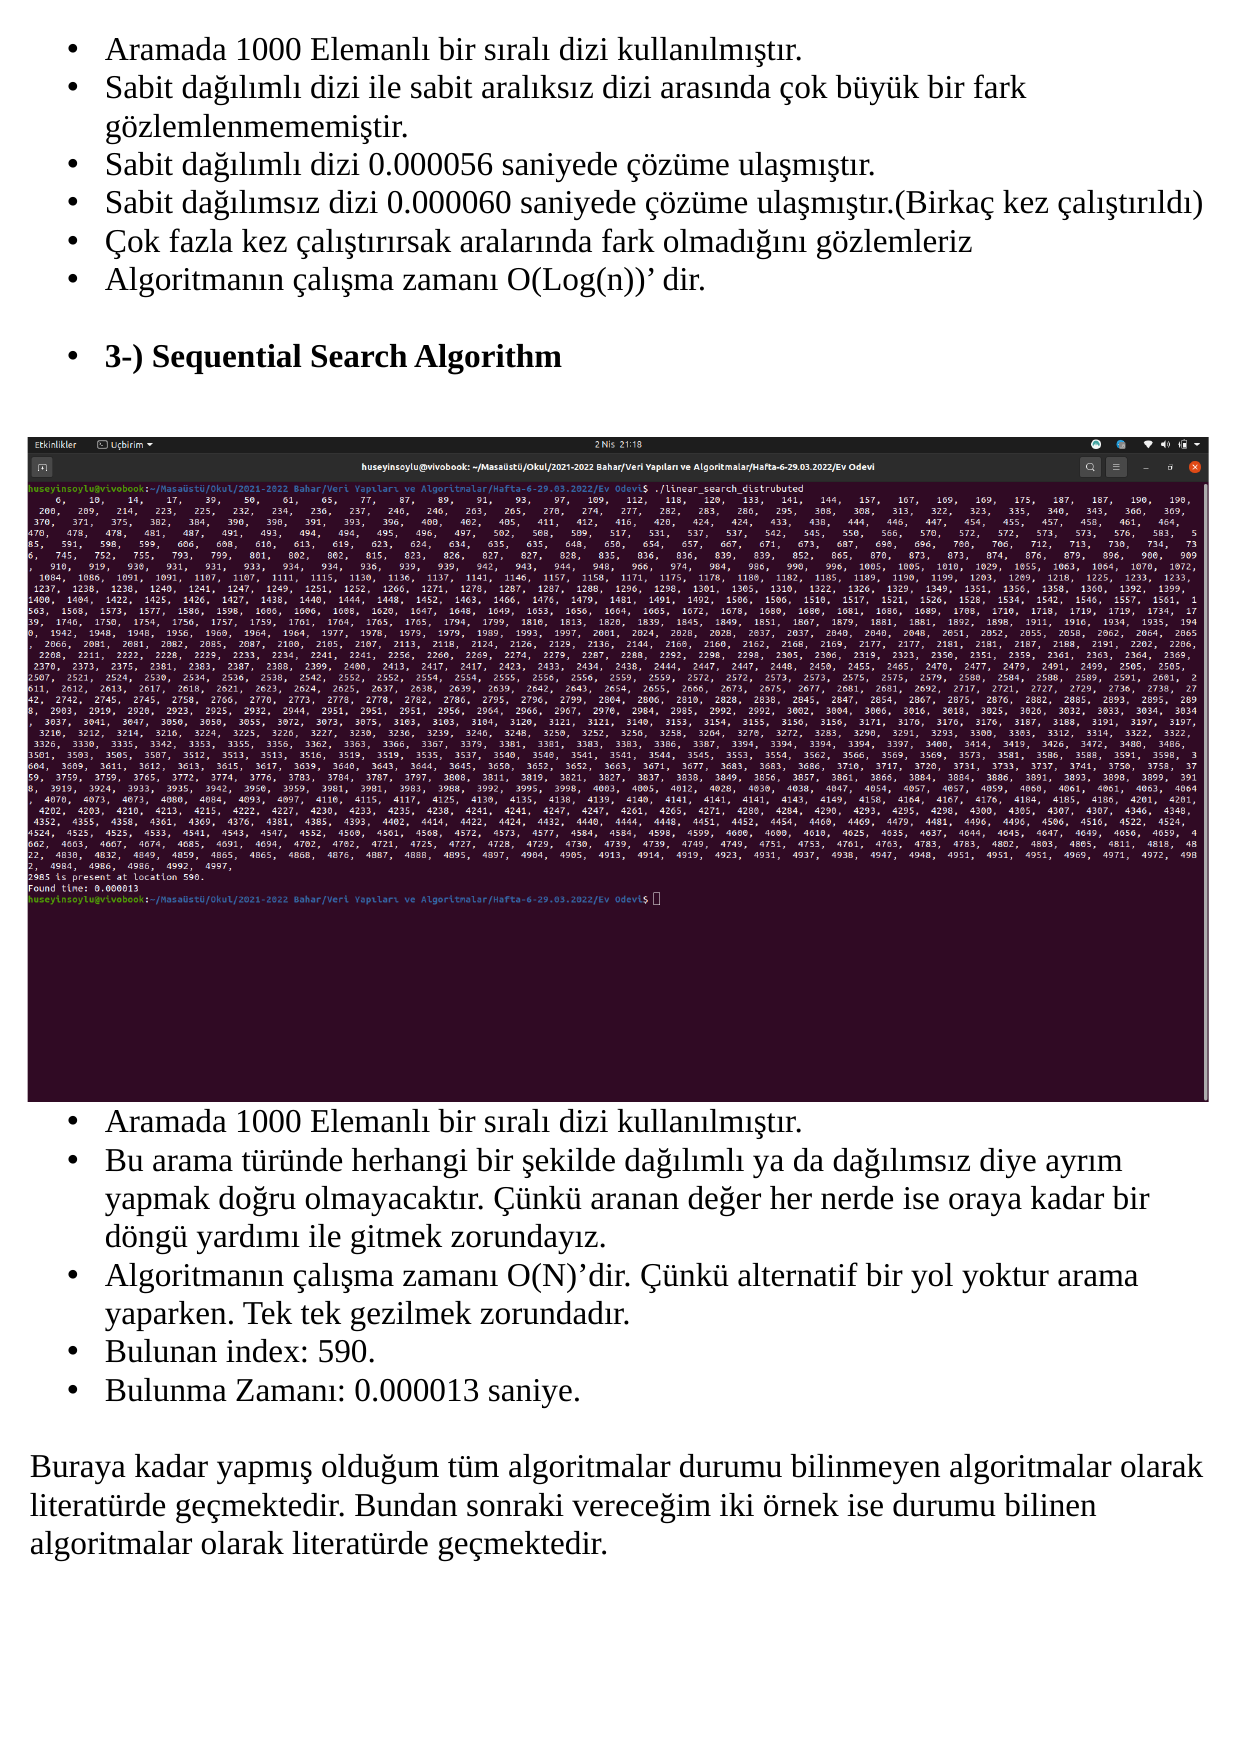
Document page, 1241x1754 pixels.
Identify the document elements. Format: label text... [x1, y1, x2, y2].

list Sabit dağılımsız dizi 0.000060 saniyede çözüme ulaşmıştır.(Birkaç kez çalıştırıldı) [67, 183, 1211, 221]
list Çok fazla kez çalıştırırsak aralarında fark olmadığını gözlemleriz [67, 221, 1211, 259]
list Sabit dağılımlı dizi 0.000056 saniyede çözüme ulaşmıştır. [67, 144, 1211, 183]
list Algoritmanın çalışma zamanı O(Log(n))’ dir. [67, 259, 1211, 298]
list Sabit dağılımlı dizi ile sabit aralıksız dizi arasında çok büyük bir fark gözlemlenmememiştir. [67, 68, 1211, 144]
list Aramada 1000 Elemanlı bir sıralı dizi kullanılmıştır. [67, 413, 1211, 1140]
list Bulunma Zamanı: 0.000013 saniye. [67, 1370, 1211, 1408]
list Algoritmanın çalışma zamanı O(N)’dir. Çünkü alternatif bir yol yoktur arama yaparken. Tek tek gezilmek zorundadır. [67, 1255, 1211, 1331]
text Buraya kadar yapmış olduğum tüm algoritmalar durumu bilinmeyen algoritmalar olarak literatürde geçmektedir. Bundan sonraki vereceğim iki örnek ise durumu bilinen algoritmalar olarak literatürde geçmektedir. [29, 1446, 1211, 1561]
list Bu arama türünde herhangi bir şekilde dağılımlı ya da dağılımsız diye ayrım yapmak doğru olmayacaktır. Çünkü aranan değer her nerde ise oraya kadar bir döngü yardımı ile gitmek zorundayız. [67, 1140, 1211, 1255]
picture [27, 437, 1209, 1102]
list Aramada 1000 Elemanlı bir sıralı dizi kullanılmıştır. [67, 29, 1211, 68]
list 3-) Sequential Search Algorithm [67, 336, 1211, 413]
list Bulunan index: 590. [67, 1331, 1211, 1370]
